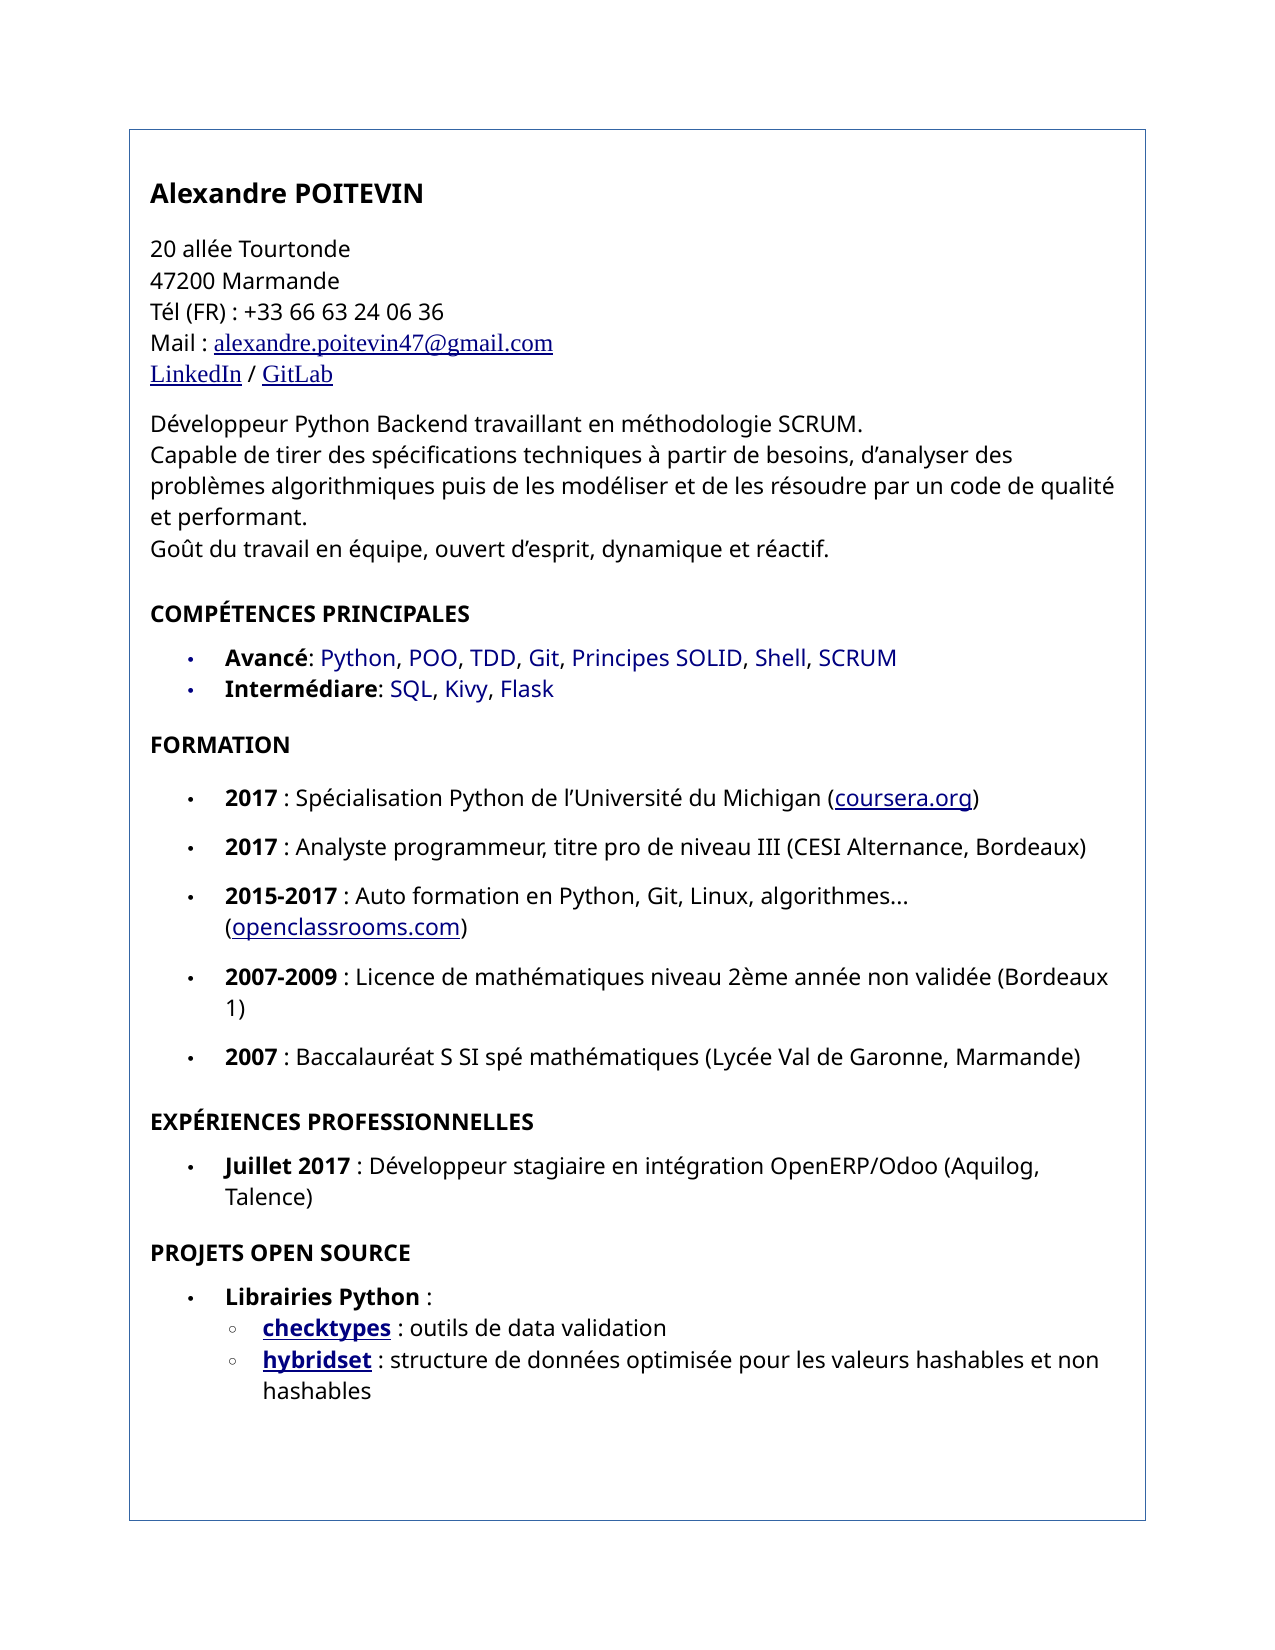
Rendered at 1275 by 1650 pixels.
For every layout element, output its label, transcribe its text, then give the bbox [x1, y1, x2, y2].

list 2017 : Spécialisation Python de l’Université du Michigan (coursera.org) [187, 782, 1125, 813]
list Intermédiare: SQL, Kivy, Flask [187, 673, 1125, 704]
subtitle Alexandre POITEVIN [150, 175, 1125, 212]
subtitle EXPÉRIENCES PROFESSIONNELLES [150, 1106, 1125, 1137]
list 2017 : Analyste programmeur, titre pro de niveau III (CESI Alternance, Bordeaux) [187, 831, 1125, 862]
list checktypes : outils de data validation [225, 1312, 1125, 1343]
list Avancé: Python, POO, TDD, Git, Principes SOLID, Shell, SCRUM [187, 641, 1125, 673]
list 2007-2009 : Licence de mathématiques niveau 2ème année non validée (Bordeaux 1) [187, 960, 1125, 1023]
subtitle FORMATION [150, 729, 1125, 760]
list hybridset : structure de données optimisée pour les valeurs hashables et non hashables [225, 1343, 1125, 1406]
text 20 allée Tourtonde 47200 Marmande Tél (FR) : +33 66 63 24 06 36 Mail : alexandre.poitevin47@gmail.com LinkedIn / GitLab [150, 233, 1125, 389]
list Juillet 2017 : Développeur stagiaire en intégration OpenERP/Odoo (Aquilog, Talence) [187, 1150, 1125, 1212]
list Librairies Python : [187, 1281, 1125, 1312]
list 2007 : Baccalauréat S SI spé mathématiques (Lycée Val de Garonne, Marmande) [187, 1041, 1125, 1072]
list 2015-2017 : Auto formation en Python, Git, Linux, algorithmes... (openclassrooms.com) [187, 880, 1125, 942]
subtitle COMPÉTENCES PRINCIPALES [150, 598, 1125, 629]
subtitle PROJETS OPEN SOURCE [150, 1237, 1125, 1268]
text Développeur Python Backend travaillant en méthodologie SCRUM. Capable de tirer des spécifications techniques à partir de besoins, d’analyser des problèmes algorithmiques puis de les modéliser et de les résoudre par un code de qualité et performant. Goût du travail en équipe, ouvert d’esprit, dynamique et réactif. [150, 407, 1125, 564]
